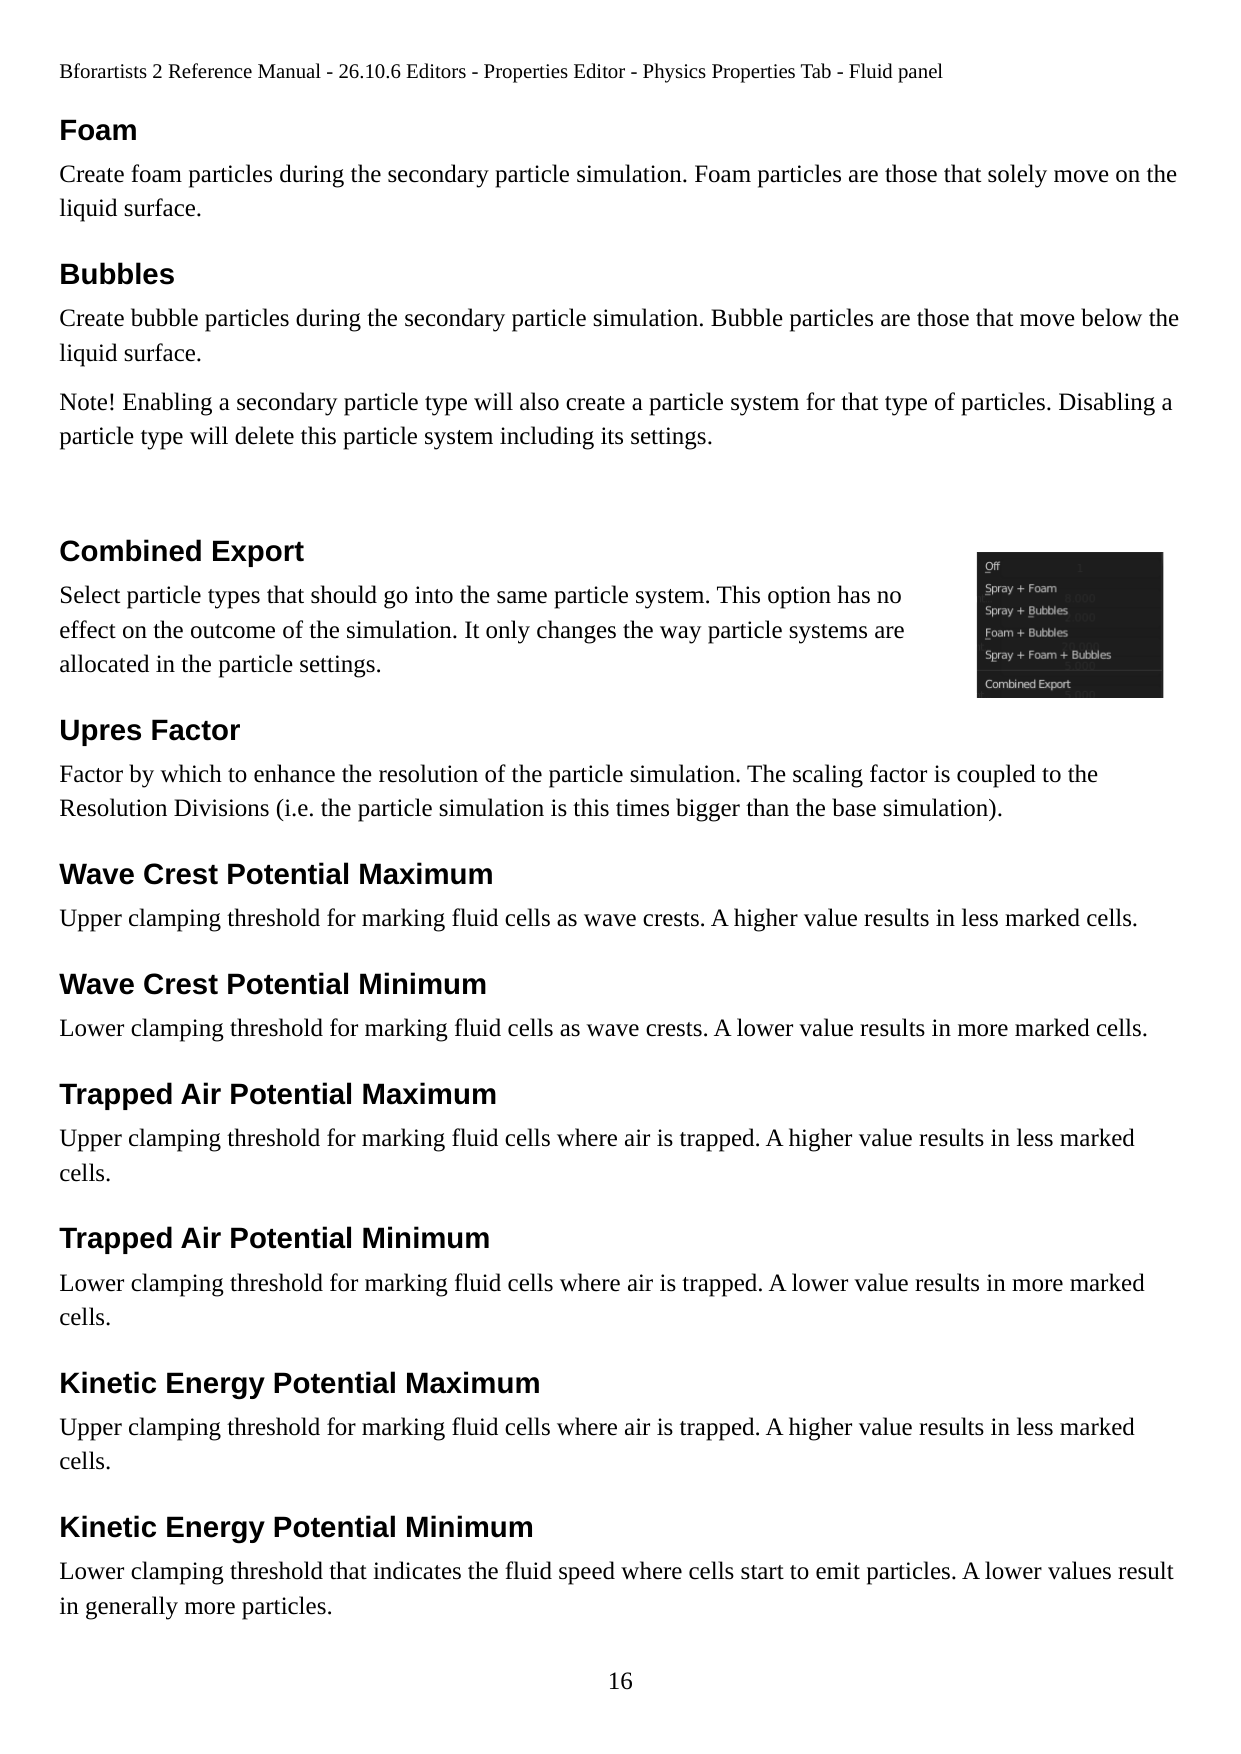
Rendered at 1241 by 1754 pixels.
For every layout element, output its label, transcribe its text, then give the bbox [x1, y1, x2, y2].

text Create foam particles during the secondary particle simulation. Foam particles are those that solely move on the liquid surface. [59, 159, 1181, 222]
subtitle Foam [59, 113, 1181, 146]
text Lower clamping threshold for marking fluid cells where air is trapped. A lower value results in more marked cells. [59, 1268, 1181, 1331]
subtitle Kinetic Energy Potential Maximum [59, 1366, 1181, 1399]
subtitle Kinetic Energy Potential Minimum [59, 1510, 1181, 1544]
text Select particle types that should go into the same particle system. This option has no effect on the outcome of the simulation. It only changes the way particle systems are allocated in the particle settings. [59, 580, 976, 678]
subtitle Trapped Air Potential Maximum [59, 1077, 1181, 1111]
subtitle Upres Factor [59, 713, 1181, 747]
picture [976, 552, 1164, 698]
text Upper clamping threshold for marking fluid cells as wave crests. A higher value results in less marked cells. [59, 903, 1181, 932]
text Factor by which to enhance the resolution of the particle simulation. The scaling factor is coupled to the Resolution Divisions (i.e. the particle simulation is this times bigger than the base simulation). [59, 759, 1181, 822]
text Note! Enabling a secondary particle type will also create a particle system for that type of particles. Disabling a particle type will delete this particle system including its settings. [59, 387, 1181, 450]
text Lower clamping threshold for marking fluid cells as wave crests. A lower value results in more marked cells. [59, 1013, 1181, 1042]
subtitle Wave Crest Potential Maximum [59, 857, 1181, 891]
text Create bubble particles during the secondary particle simulation. Bubble particles are those that move below the liquid surface. [59, 303, 1181, 366]
text Upper clamping threshold for marking fluid cells where air is trapped. A higher value results in less marked cells. [59, 1412, 1181, 1475]
subtitle Trapped Air Potential Minimum [59, 1221, 1181, 1255]
text Upper clamping threshold for marking fluid cells where air is trapped. A higher value results in less marked cells. [59, 1123, 1181, 1186]
subtitle Bubbles [59, 257, 1181, 291]
subtitle Wave Crest Potential Minimum [59, 967, 1181, 1001]
text Lower clamping threshold that indicates the fluid speed where cells start to emit particles. A lower values result in generally more particles. [59, 1556, 1181, 1619]
subtitle Combined Export [59, 534, 1181, 568]
